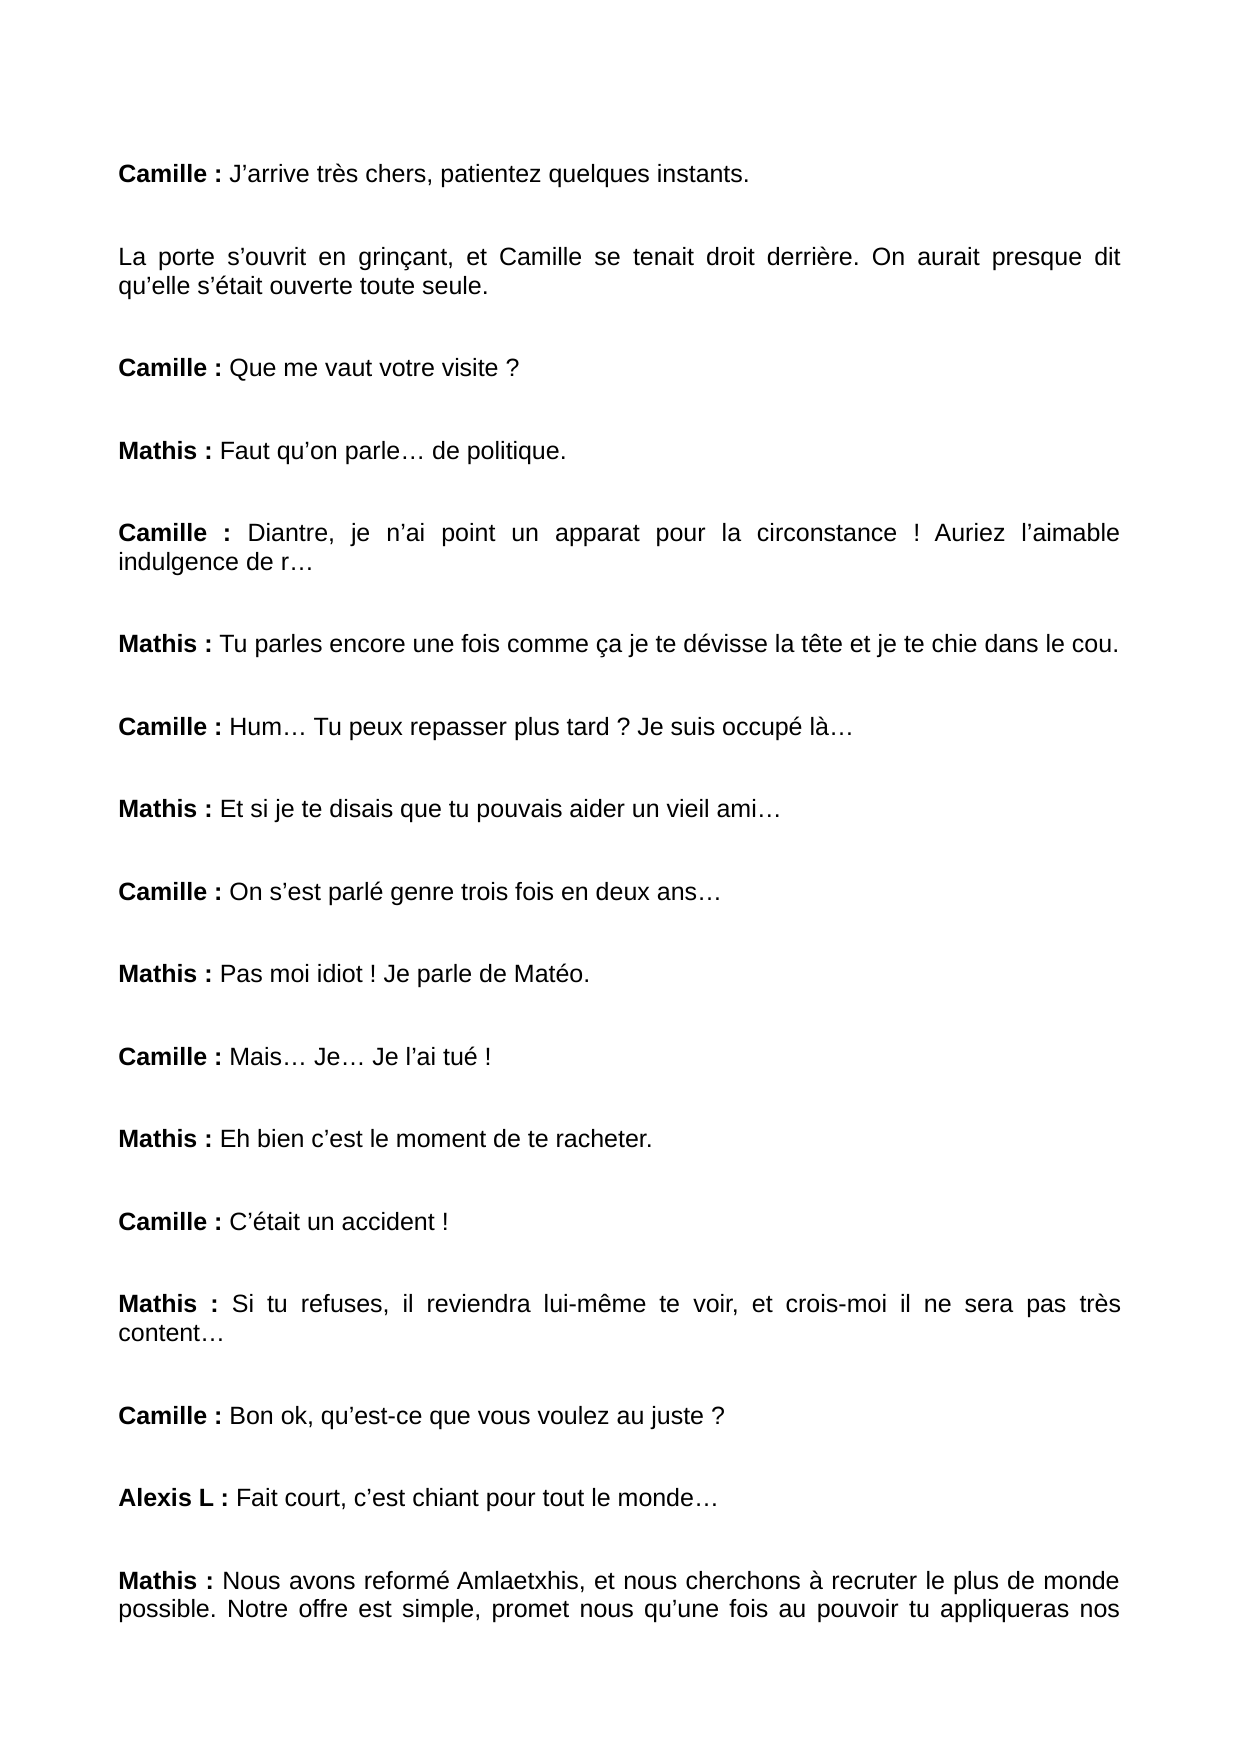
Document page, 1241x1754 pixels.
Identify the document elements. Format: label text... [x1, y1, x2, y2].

text Alexis L : Fait court, c’est chiant pour tout le monde… [118, 1483, 1122, 1512]
text Mathis : Nous avons reformé Amlaetxhis, et nous cherchons à recruter le plus de monde possible. Notre offre est simple, promet nous qu’une fois au pouvoir tu appliqueras nos [118, 1566, 1122, 1623]
text Camille : Hum… Tu peux repasser plus tard ? Je suis occupé là… [118, 712, 1122, 741]
text Camille : Bon ok, qu’est-ce que vous voulez au juste ? [118, 1401, 1122, 1429]
text Mathis : Tu parles encore une fois comme ça je te dévisse la tête et je te chie dans le cou. [118, 629, 1122, 658]
text Mathis : Pas moi idiot ! Je parle de Matéo. [118, 959, 1122, 988]
text Camille : Que me vaut votre visite ? [118, 353, 1122, 382]
text Camille : J’arrive très chers, patientez quelques instants. [118, 159, 1122, 188]
text Mathis : Faut qu’on parle… de politique. [118, 436, 1122, 464]
text Camille : C’était un accident ! [118, 1207, 1122, 1236]
text Camille : Mais… Je… Je l’ai tué ! [118, 1042, 1122, 1071]
text Camille : Diantre, je n’ai point un apparat pour la circonstance ! Auriez l’aimable indulgence de r… [118, 518, 1122, 576]
text La porte s’ouvrit en grinçant, et Camille se tenait droit derrière. On aurait presque dit qu’elle s’était ouverte toute seule. [118, 242, 1122, 299]
text Mathis : Eh bien c’est le moment de te racheter. [118, 1124, 1122, 1153]
text Mathis : Et si je te disais que tu pouvais aider un vieil ami… [118, 794, 1122, 823]
text Camille : On s’est parlé genre trois fois en deux ans… [118, 877, 1122, 906]
text Mathis : Si tu refuses, il reviendra lui-même te voir, et crois-moi il ne sera pas très content… [118, 1289, 1122, 1347]
